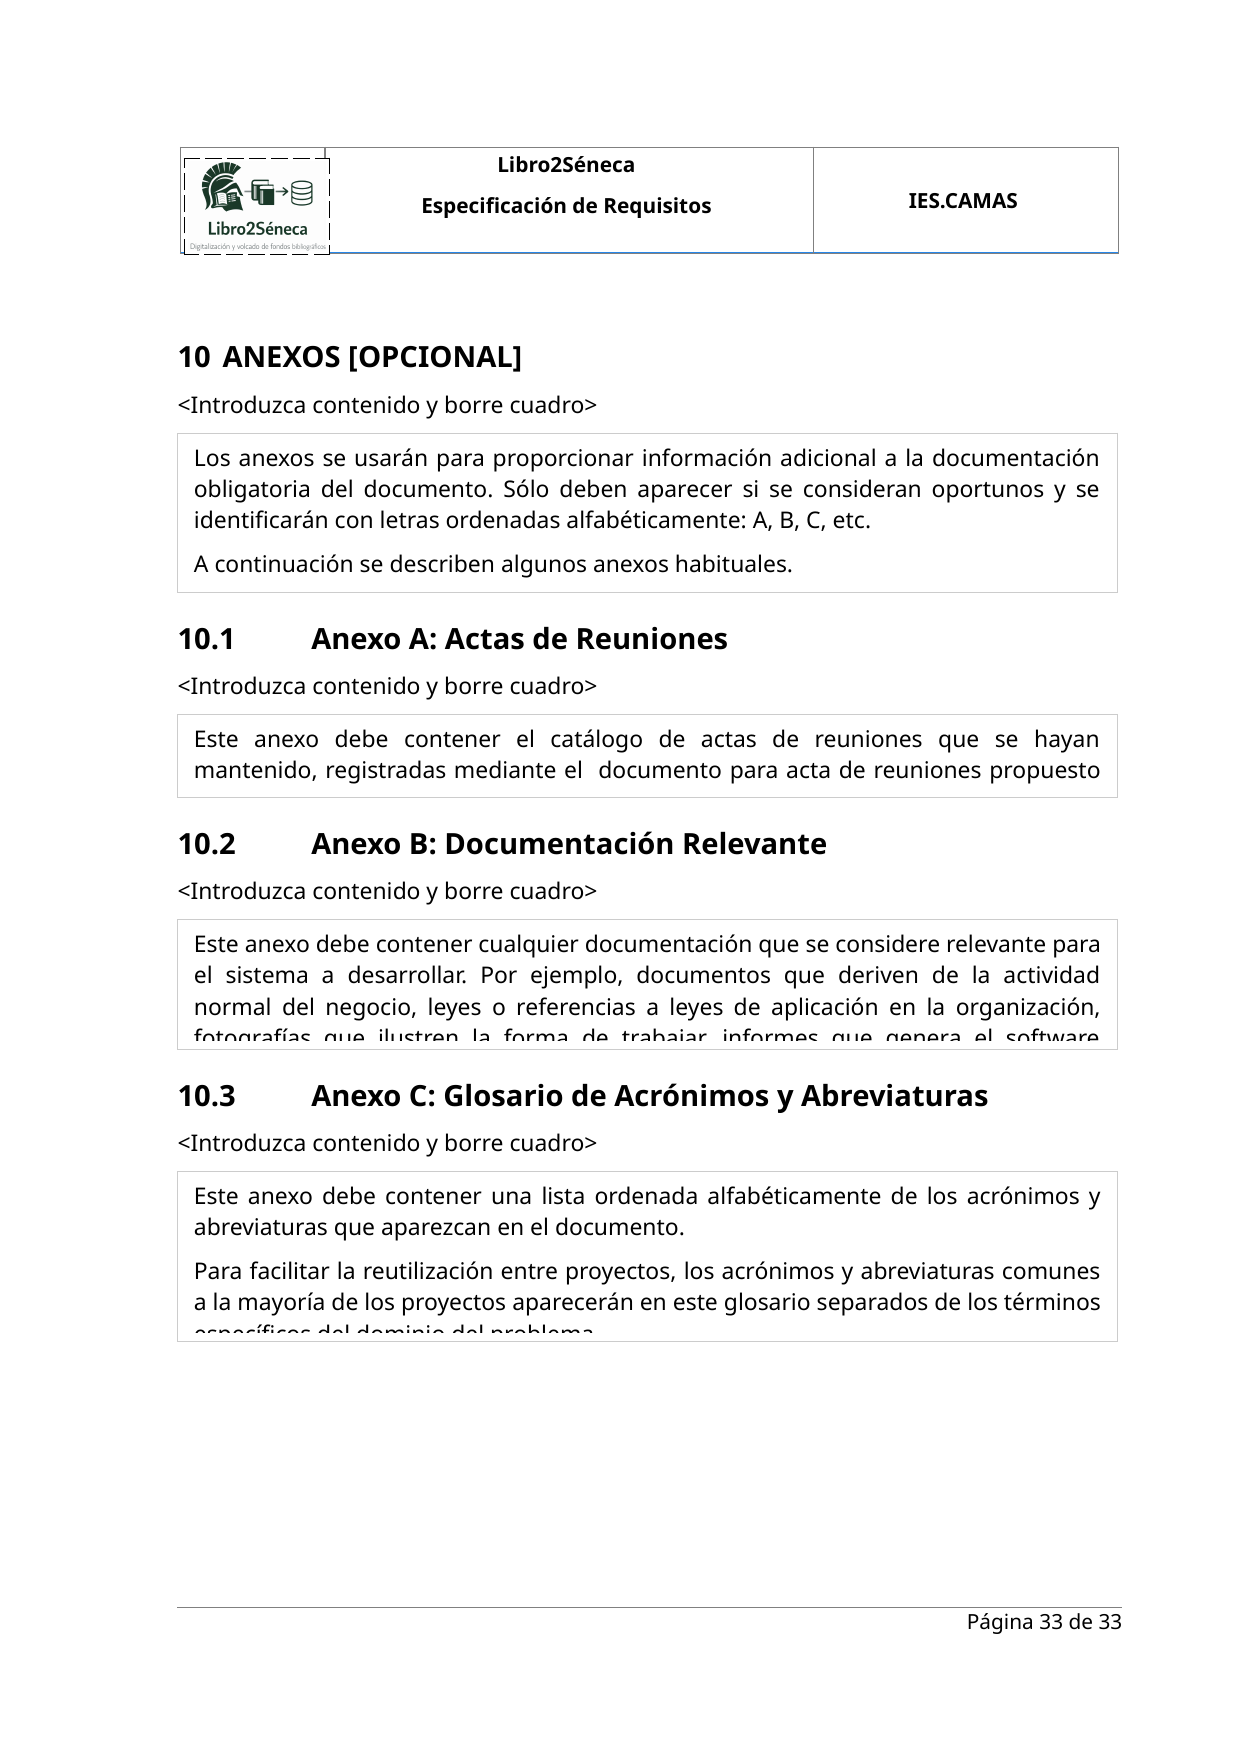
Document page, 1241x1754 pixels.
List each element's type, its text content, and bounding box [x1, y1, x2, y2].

subtitle Anexo B: Documentación Relevante [177, 823, 1122, 863]
text <Introduzca contenido y borre cuadro> [177, 1127, 1122, 1158]
text Los anexos se usarán para proporcionar información adicional a la documentación obligatoria del documento. Sólo deben aparecer si se consideran oportunos y se identificarán con letras ordenadas alfabéticamente: A, B, C, etc. [194, 441, 1101, 535]
text Para facilitar la reutilización entre proyectos, los acrónimos y abreviaturas comunes a la mayoría de los proyectos aparecerán en este glosario separados de los términos específicos del dominio del problema. [194, 1255, 1101, 1333]
text Este anexo debe contener el catálogo de actas de reuniones que se hayan mantenido, registradas mediante el documento para acta de reuniones propuesto en Madeja. [194, 723, 1101, 789]
subtitle Anexo A: Actas de Reuniones [177, 618, 1122, 658]
picture [188, 161, 326, 251]
text <Introduzca contenido y borre cuadro> [177, 670, 1122, 701]
text Este anexo debe contener cualquier documentación que se considere relevante para el sistema a desarrollar. Por ejemplo, documentos que deriven de la actividad normal del negocio, leyes o referencias a leyes de aplicación en la organización, fotografías que ilustren la forma de trabajar, informes que genera el software actual, etc. [194, 928, 1101, 1041]
text A continuación se describen algunos anexos habituales. [194, 548, 1101, 579]
text Este anexo debe contener una lista ordenada alfabéticamente de los acrónimos y abreviaturas que aparezcan en el documento. [194, 1180, 1101, 1242]
subtitle Anexo C: Glosario de Acrónimos y Abreviaturas [177, 1075, 1122, 1115]
subtitle ANEXOS [OPCIONAL] [177, 336, 1122, 376]
text <Introduzca contenido y borre cuadro> [177, 875, 1122, 906]
text <Introduzca contenido y borre cuadro> [177, 389, 1122, 420]
